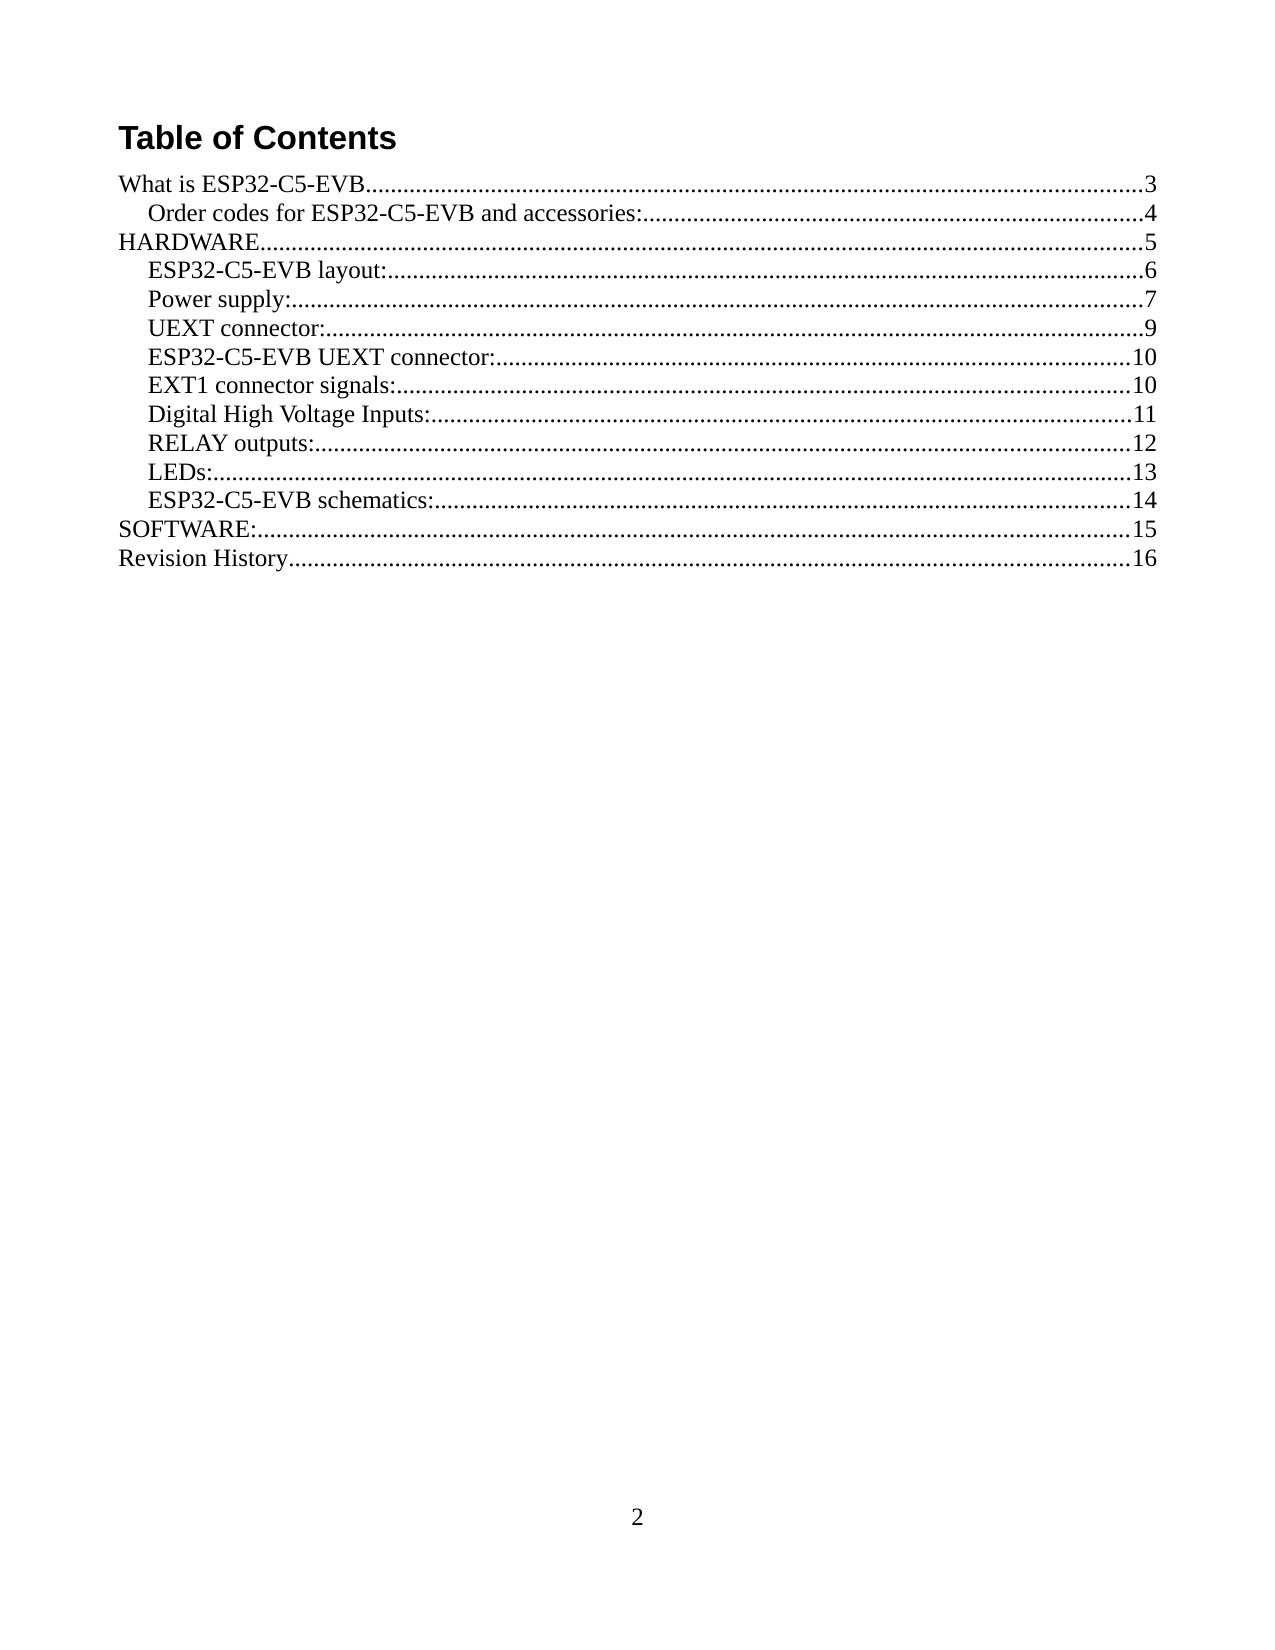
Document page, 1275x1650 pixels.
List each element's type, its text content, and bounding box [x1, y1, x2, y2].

text What is ESP32-C5-EVB 3 [118, 169, 1157, 198]
text RELAY outputs: 12 [148, 428, 1157, 457]
text HARDWARE 5 [118, 227, 1157, 255]
text ESP32-C5-EVB UEXT connector: 10 [148, 342, 1157, 370]
subtitle Table of Contents [118, 118, 1157, 157]
text Revision History 16 [118, 543, 1157, 572]
text ESP32-C5-EVB schematics: 14 [148, 485, 1157, 514]
text LEDs: 13 [148, 457, 1157, 485]
text EXT1 connector signals: 10 [148, 370, 1157, 399]
text UEXT connector: 9 [148, 313, 1157, 342]
text Digital High Voltage Inputs: 11 [148, 399, 1157, 428]
text SOFTWARE: 15 [118, 514, 1157, 543]
text Order codes for ESP32-C5-EVB and accessories: 4 [148, 198, 1157, 227]
text Power supply: 7 [148, 284, 1157, 313]
text ESP32-C5-EVB layout: 6 [148, 255, 1157, 284]
